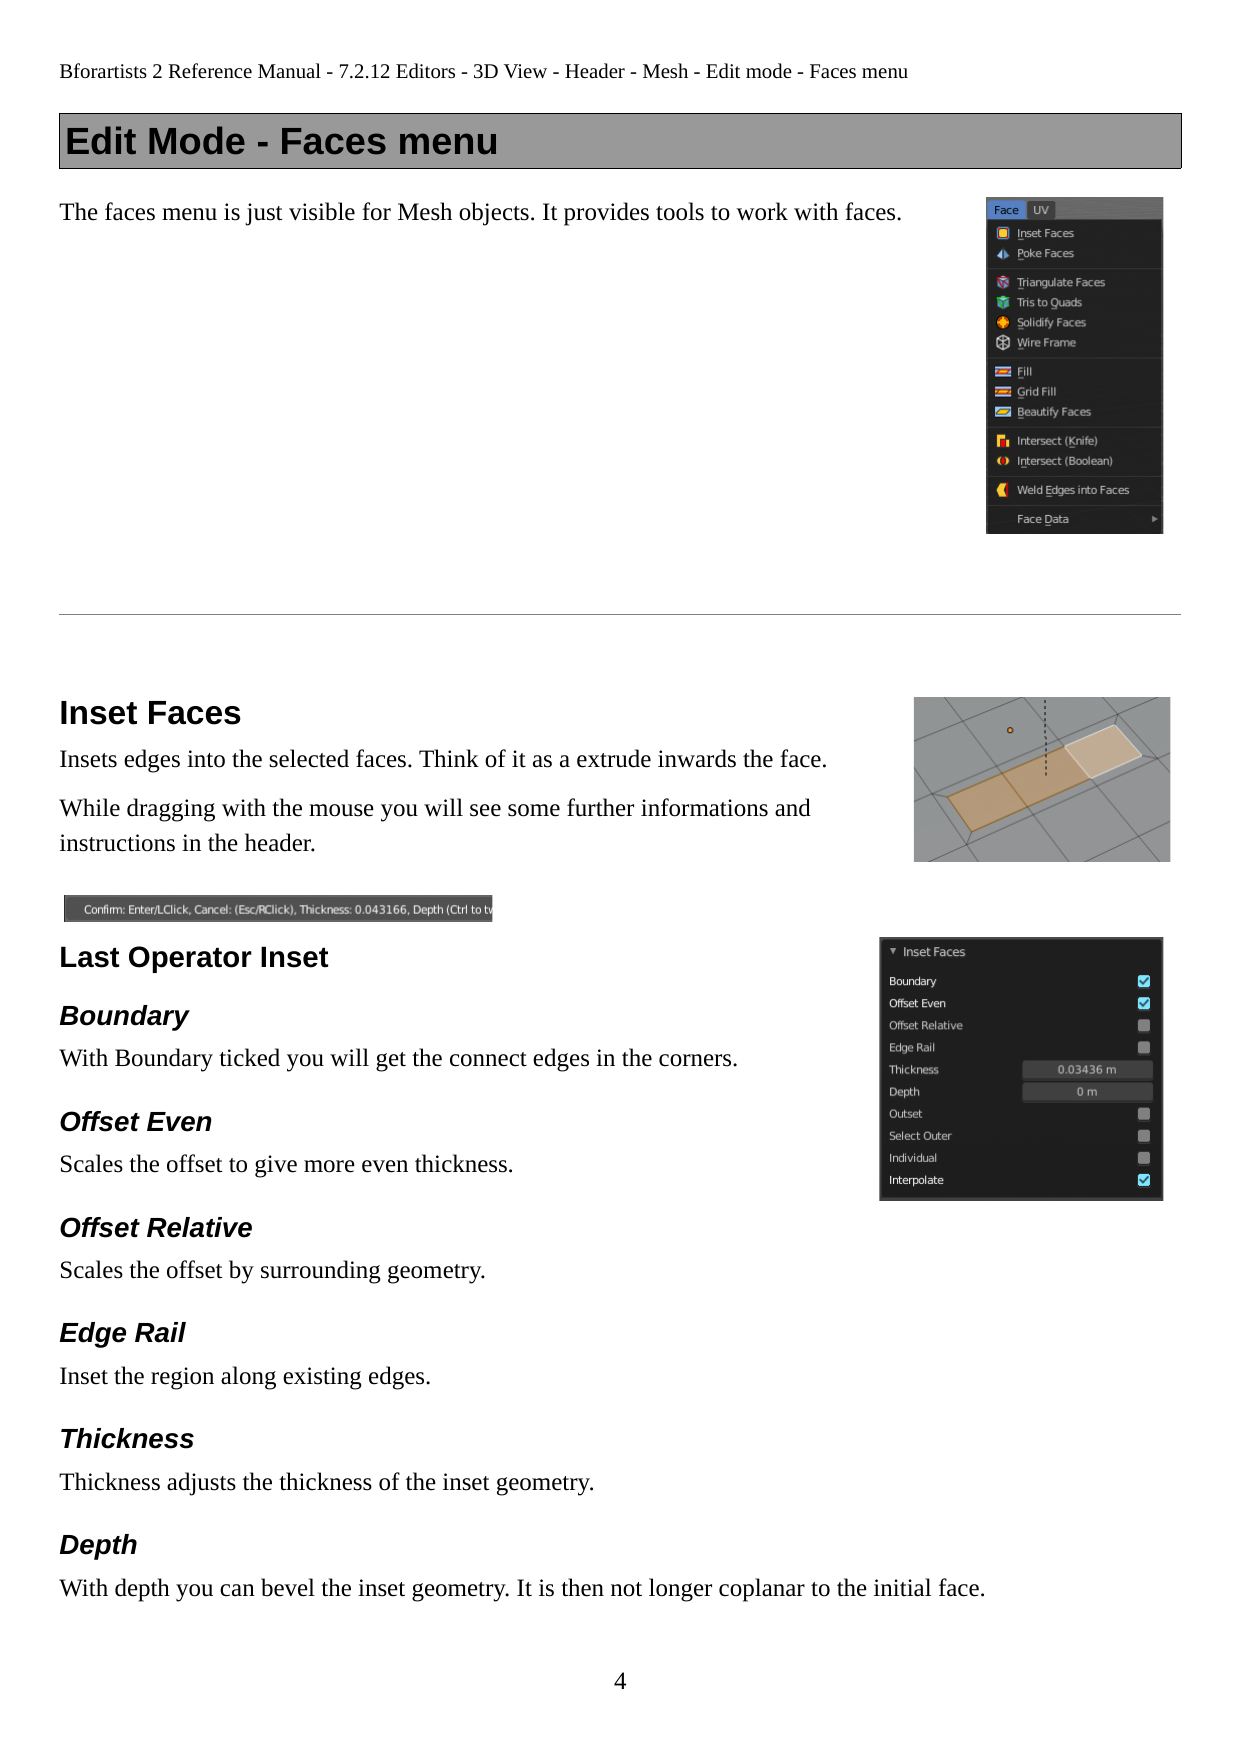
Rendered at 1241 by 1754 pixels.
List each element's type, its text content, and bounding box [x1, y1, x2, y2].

subtitle [1164, 1105, 1181, 1137]
subtitle [1164, 999, 1181, 1031]
text The faces menu is just visible for Mesh objects. It provides tools to work with faces. [59, 197, 986, 225]
table_header Edit Mode - Faces menu [60, 114, 1181, 168]
picture [879, 937, 1164, 1201]
subtitle Offset Relative [59, 1211, 1181, 1243]
text Scales the offset by surrounding geometry. [59, 1255, 1181, 1284]
picture [986, 197, 1164, 534]
subtitle Last Operator Inset [59, 940, 879, 974]
subtitle Depth [59, 1529, 1181, 1561]
picture [913, 697, 1171, 862]
subtitle Offset Even [59, 1105, 879, 1137]
text With Boundary ticked you will get the connect edges in the corners. [59, 1043, 879, 1072]
subtitle Thickness [59, 1423, 1181, 1455]
subtitle Boundary [59, 999, 879, 1031]
subtitle [1164, 940, 1181, 974]
text Insets edges into the selected faces. Think of it as a extrude inwards the face. [59, 744, 913, 773]
text With depth you can bevel the inset geometry. It is then not longer coplanar to the initial face. [59, 1573, 1181, 1602]
text While dragging with the mouse you will see some further informations and instructions in the header. [59, 793, 913, 856]
text Scales the offset to give more even thickness. [59, 1149, 879, 1178]
picture [64, 895, 493, 922]
text Thickness adjusts the thickness of the inset geometry. [59, 1467, 1181, 1496]
subtitle Inset Faces [59, 693, 1181, 732]
text Inset the region along existing edges. [59, 1361, 1181, 1390]
subtitle Edge Rail [59, 1317, 1181, 1349]
